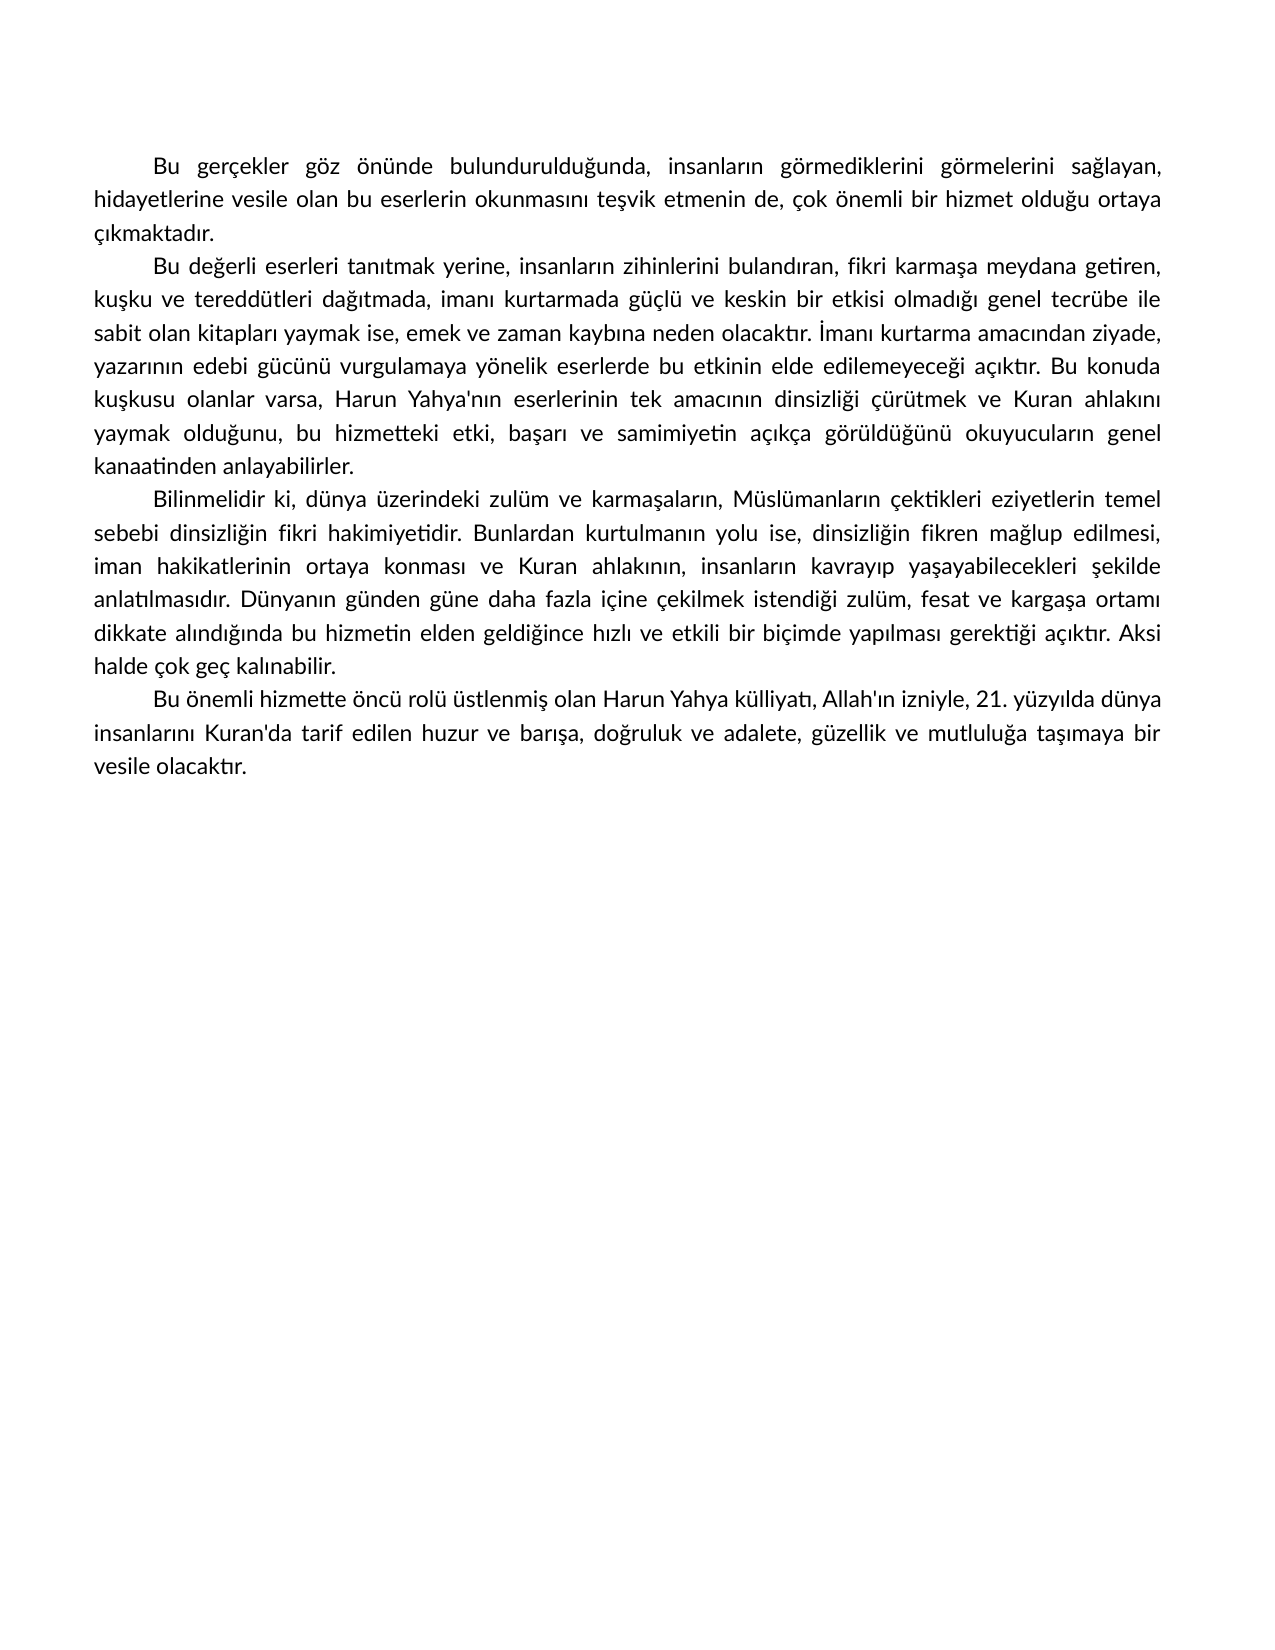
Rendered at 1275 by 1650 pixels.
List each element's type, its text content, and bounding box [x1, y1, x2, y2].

text Bu önemli hizmette öncü rolü üstlenmiş olan Harun Yahya külliyatı, Allah'ın izniyle, 21. yüzyılda dünya insanlarını Kuran'da tarif edilen huzur ve barışa, doğruluk ve adalete, güzellik ve mutluluğa taşımaya bir vesile olacaktır. [94, 681, 1162, 781]
text Bu gerçekler göz önünde bulundurulduğunda, insanların görmediklerini görmelerini sağlayan, hidayetlerine vesile olan bu eserlerin okunmasını teşvik etmenin de, çok önemli bir hizmet olduğu ortaya çıkmaktadır. [94, 148, 1162, 248]
text Bu değerli eserleri tanıtmak yerine, insanların zihinlerini bulandıran, fikri karmaşa meydana getiren, kuşku ve tereddütleri dağıtmada, imanı kurtarmada güçlü ve keskin bir etkisi olmadığı genel tecrübe ile sabit olan kitapları yaymak ise, emek ve zaman kaybına neden olacaktır. İmanı kurtarma amacından ziyade, yazarının edebi gücünü vurgulamaya yönelik eserlerde bu etkinin elde edilemeyeceği açıktır. Bu konuda kuşkusu olanlar varsa, Harun Yahya'nın eserlerinin tek amacının dinsizliği çürütmek ve Kuran ahlakını yaymak olduğunu, bu hizmetteki etki, başarı ve samimiyetin açıkça görüldüğünü okuyucuların genel kanaatinden anlayabilirler. [94, 248, 1162, 481]
text Bilinmelidir ki, dünya üzerindeki zulüm ve karmaşaların, Müslümanların çektikleri eziyetlerin temel sebebi dinsizliğin fikri hakimiyetidir. Bunlardan kurtulmanın yolu ise, dinsizliğin fikren mağlup edilmesi, iman hakikatlerinin ortaya konması ve Kuran ahlakının, insanların kavrayıp yaşayabilecekleri şekilde anlatılmasıdır. Dünyanın günden güne daha fazla içine çekilmek istendiği zulüm, fesat ve kargaşa ortamı dikkate alındığında bu hizmetin elden geldiğince hızlı ve etkili bir biçimde yapılması gerektiği açıktır. Aksi halde çok geç kalınabilir. [94, 481, 1162, 681]
